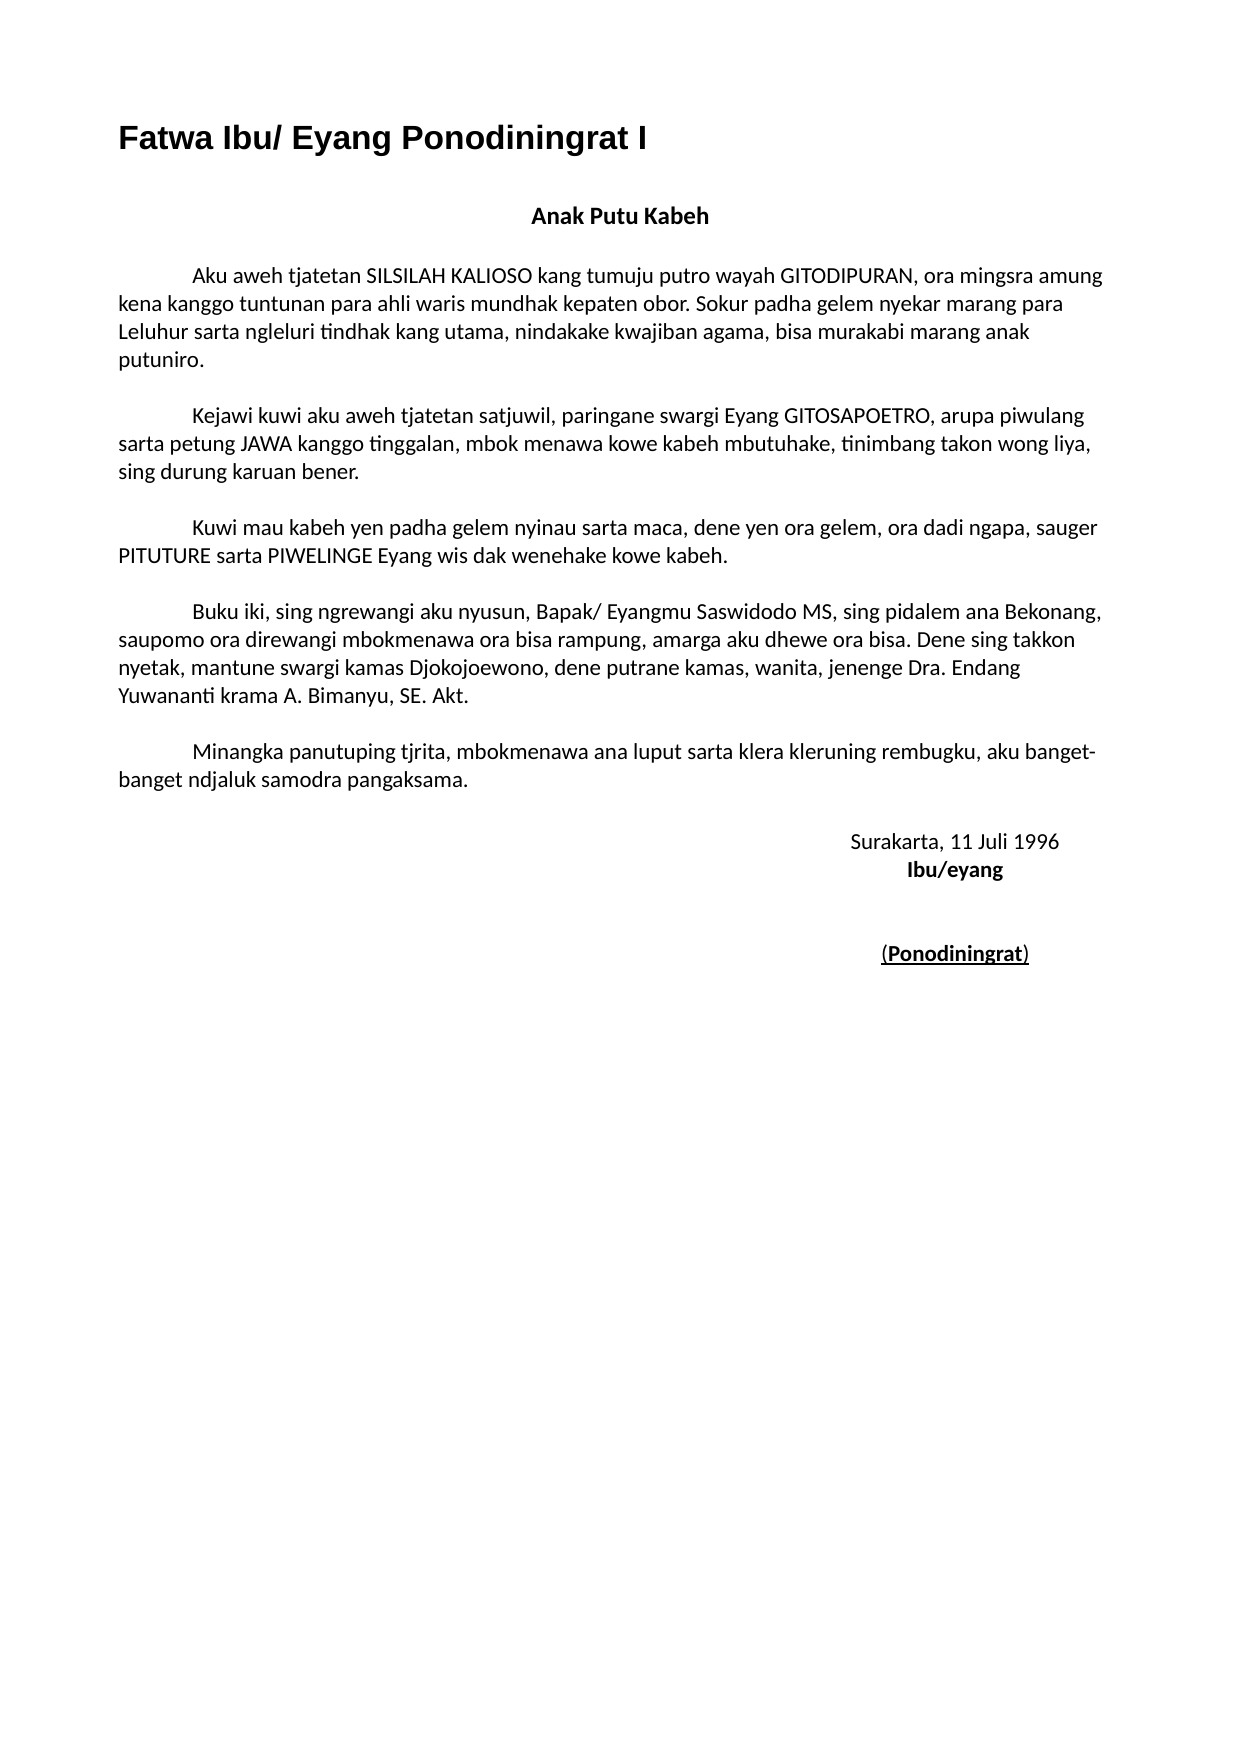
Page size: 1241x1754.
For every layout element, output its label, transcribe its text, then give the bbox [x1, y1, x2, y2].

table_header [118, 821, 453, 973]
text Minangka panutuping tjrita, mbokmenawa ana luput sarta klera kleruning rembugku, aku banget-banget ndjaluk samodra pangaksama. [118, 737, 1122, 793]
text Kuwi mau kabeh yen padha gelem nyinau sarta maca, dene yen ora gelem, ora dadi ngapa, sauger PITUTURE sarta PIWELINGE Eyang wis dak wenehake kowe kabeh. [118, 513, 1122, 569]
text Aku aweh tjatetan SILSILAH KALIOSO kang tumuju putro wayah GITODIPURAN, ora mingsra amung kena kanggo tuntunan para ahli waris mundhak kepaten obor. Sokur padha gelem nyekar marang para Leluhur sarta ngleluri tindhak kang utama, nindakake kwajiban agama, bisa murakabi marang anak putuniro. [118, 261, 1122, 373]
text Buku iki, sing ngrewangi aku nyusun, Bapak/ Eyangmu Saswidodo MS, sing pidalem ana Bekonang, saupomo ora direwangi mbokmenawa ora bisa rampung, amarga aku dhewe ora bisa. Dene sing takkon nyetak, mantune swargi kamas Djokojoewono, dene putrane kamas, wanita, jenenge Dra. Endang Yuwananti krama A. Bimanyu, SE. Akt. [118, 597, 1122, 709]
table_header [453, 821, 788, 973]
table_header Surakarta, 11 Juli 1996 Ibu/eyang (Ponodiningrat) [788, 821, 1122, 973]
text Kejawi kuwi aku aweh tjatetan satjuwil, paringane swargi Eyang GITOSAPOETRO, arupa piwulang sarta petung JAWA kanggo tinggalan, mbok menawa kowe kabeh mbutuhake, tinimbang takon wong liya, sing durung karuan bener. [118, 401, 1122, 485]
text Anak Putu Kabeh [118, 200, 1122, 230]
subtitle Fatwa Ibu/ Eyang Ponodiningrat I [118, 118, 1122, 157]
